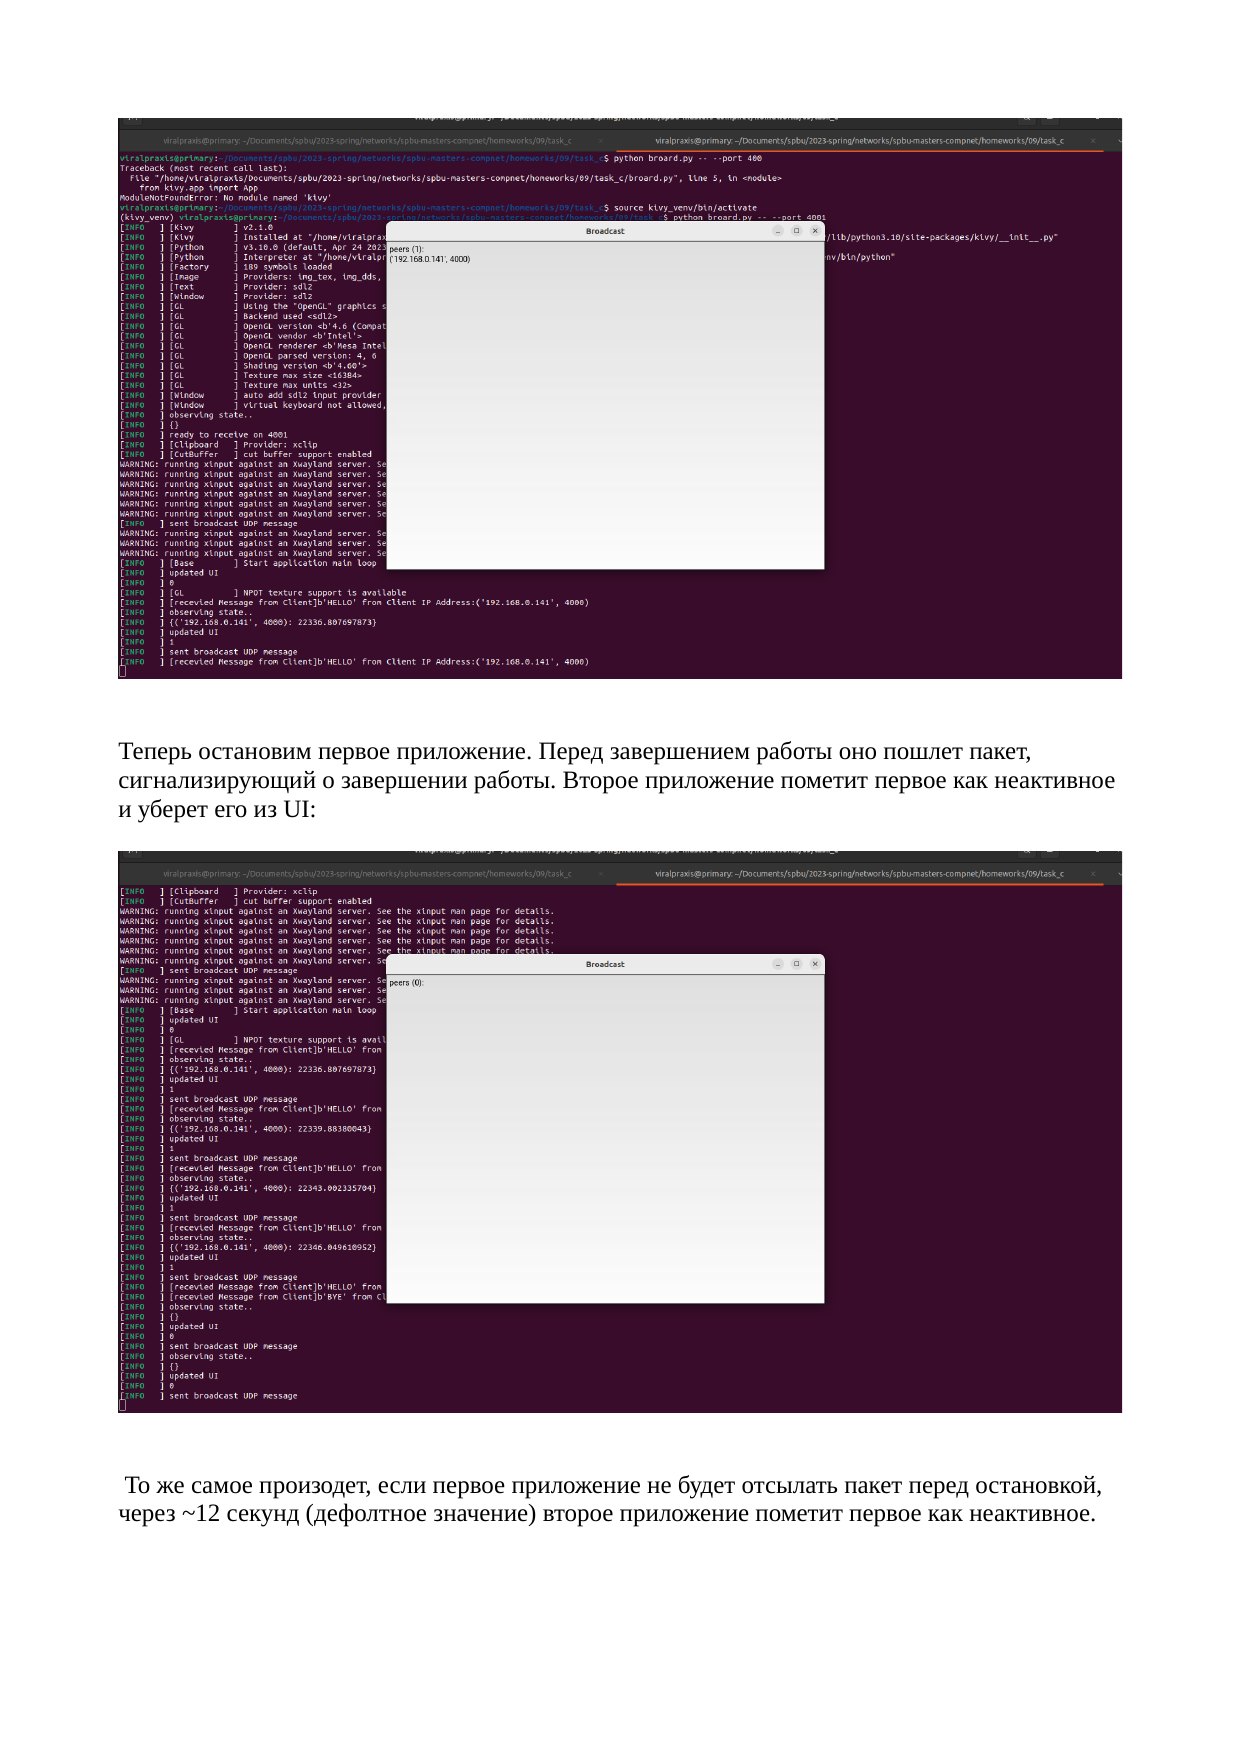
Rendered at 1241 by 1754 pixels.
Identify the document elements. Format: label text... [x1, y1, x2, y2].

text То же самое произодет, если первое приложение не будет отсылать пакет перед остановкой, через ~12 секунд (дефолтное значение) второе приложение пометит первое как неактивное. [118, 1470, 1122, 1527]
picture [118, 851, 1123, 1413]
text Теперь остановим первое приложение. Перед завершением работы оно пошлет пакет, сигнализирующий о завершении работы. Второе приложение пометит первое как неактивное и уберет его из UI: [118, 736, 1122, 823]
picture [118, 118, 1123, 679]
